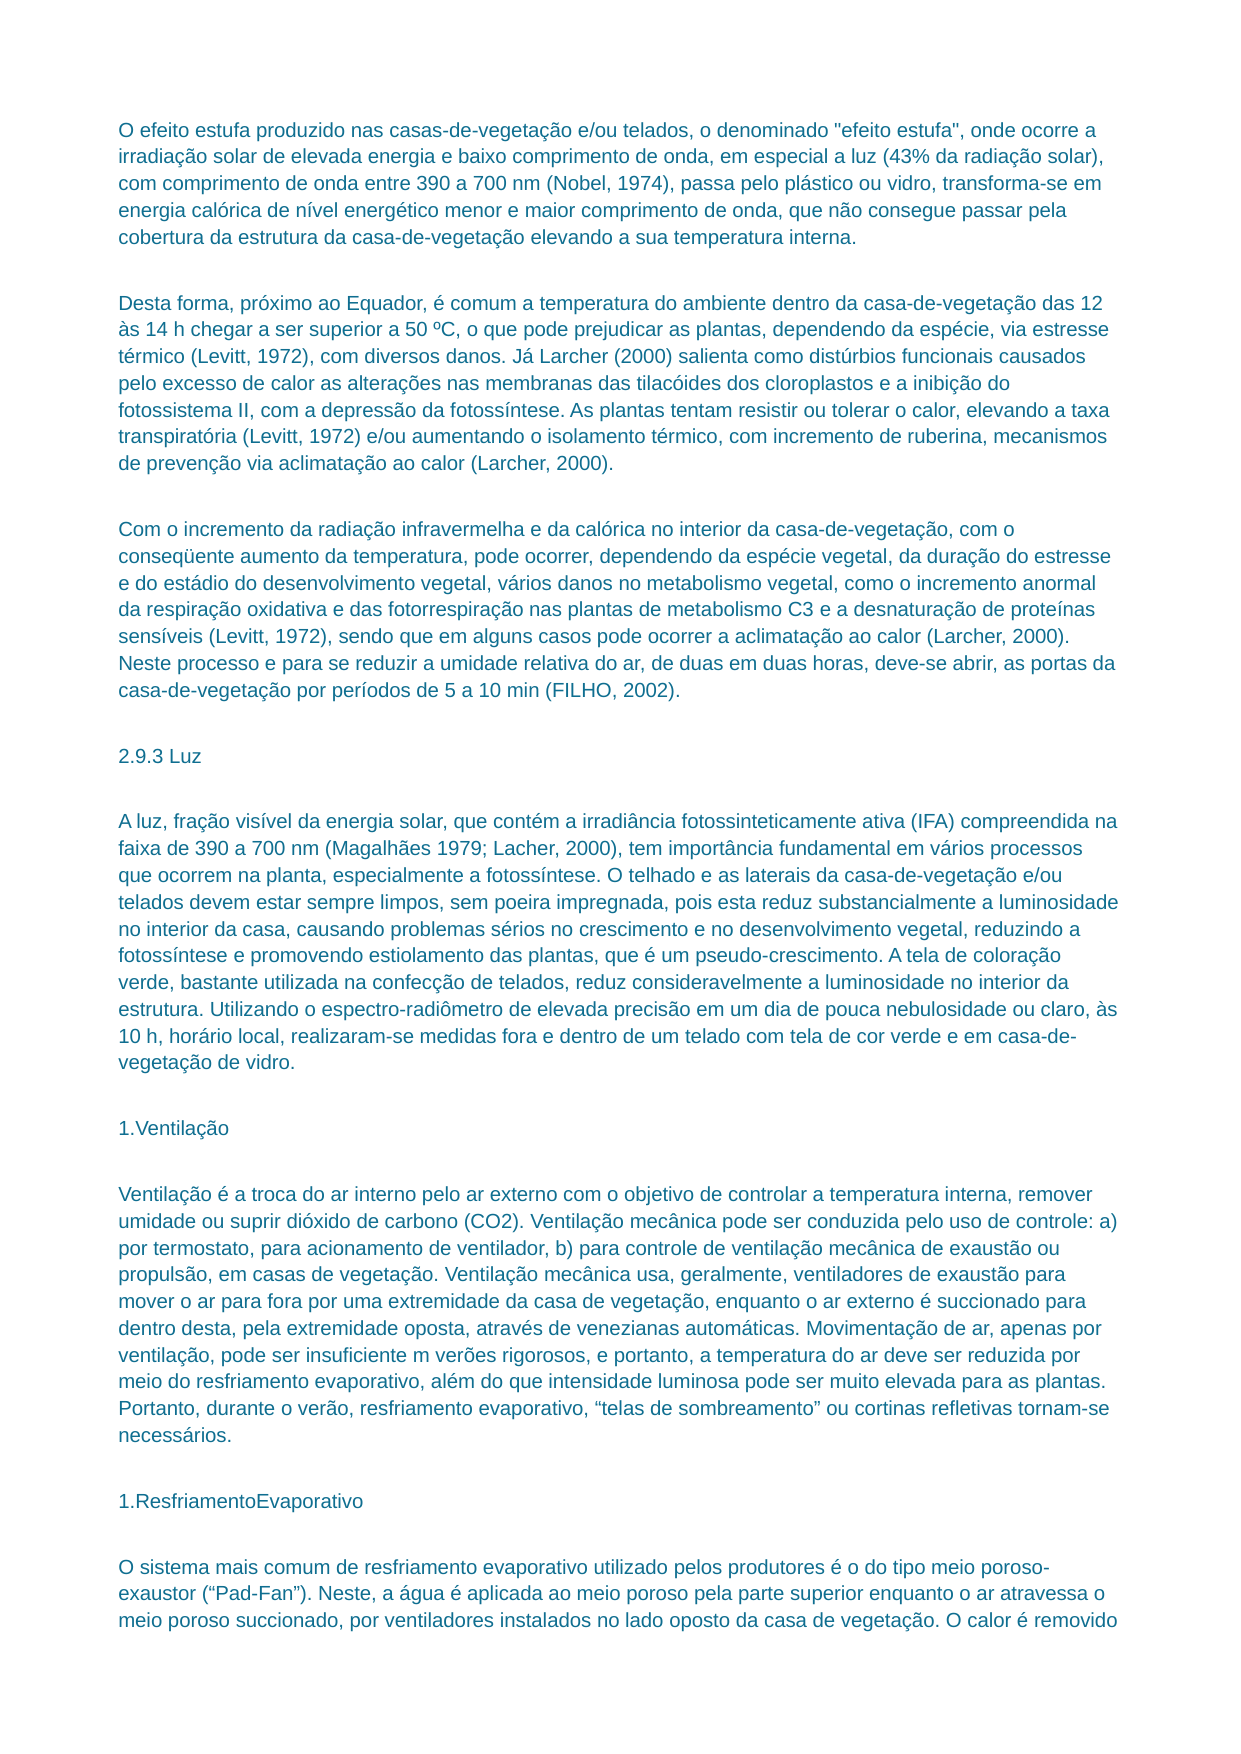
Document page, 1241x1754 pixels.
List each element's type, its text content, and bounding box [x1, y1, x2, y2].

text Com o incremento da radiação infravermelha e da calórica no interior da casa-de-vegetação, com o conseqüente aumento da temperatura, pode ocorrer, dependendo da espécie vegetal, da duração do estresse e do estádio do desenvolvimento vegetal, vários danos no metabolismo vegetal, como o incremento anormal da respiração oxidativa e das fotorrespiração nas plantas de metabolismo C3 e a desnaturação de proteínas sensíveis (Levitt, 1972), sendo que em alguns casos pode ocorrer a aclimatação ao calor (Larcher, 2000). Neste processo e para se reduzir a umidade relativa do ar, de duas em duas horas, deve-se abrir, as portas da casa-de-vegetação por períodos de 5 a 10 min (FILHO, 2002). [118, 517, 1122, 701]
text Desta forma, próximo ao Equador, é comum a temperatura do ambiente dentro da casa-de-vegetação das 12 às 14 h chegar a ser superior a 50 ºC, o que pode prejudicar as plantas, dependendo da espécie, via estresse térmico (Levitt, 1972), com diversos danos. Já Larcher (2000) salienta como distúrbios funcionais causados pelo excesso de calor as alterações nas membranas das tilacóides dos cloroplastos e a inibição do fotossistema II, com a depressão da fotossíntese. As plantas tentam resistir ou tolerar o calor, elevando a taxa transpiratória (Levitt, 1972) e/ou aumentando o isolamento térmico, com incremento de ruberina, mecanismos de prevenção via aclimatação ao calor (Larcher, 2000). [118, 291, 1122, 475]
list Ventilação [118, 1117, 1122, 1140]
text 2.9.3 Luz [118, 744, 1122, 767]
text A luz, fração visível da energia solar, que contém a irradiância fotossinteticamente ativa (IFA) compreendida na faixa de 390 a 700 nm (Magalhães 1979; Lacher, 2000), tem importância fundamental em vários processos que ocorrem na planta, especialmente a fotossíntese. O telhado e as laterais da casa-de-vegetação e/ou telados devem estar sempre limpos, sem poeira impregnada, pois esta reduz substancialmente a luminosidade no interior da casa, causando problemas sérios no crescimento e no desenvolvimento vegetal, reduzindo a fotossíntese e promovendo estiolamento das plantas, que é um pseudo-crescimento. A tela de coloração verde, bastante utilizada na confecção de telados, reduz consideravelmente a luminosidade no interior da estrutura. Utilizando o espectro-radiômetro de elevada precisão em um dia de pouca nebulosidade ou claro, às 10 h, horário local, realizaram-se medidas fora e dentro de um telado com tela de cor verde e em casa-de-vegetação de vidro. [118, 810, 1122, 1074]
text Ventilação é a troca do ar interno pelo ar externo com o objetivo de controlar a temperatura interna, remover umidade ou suprir dióxido de carbono (CO2). Ventilação mecânica pode ser conduzida pelo uso de controle: a) por termostato, para acionamento de ventilador, b) para controle de ventilação mecânica de exaustão ou propulsão, em casas de vegetação. Ventilação mecânica usa, geralmente, ventiladores de exaustão para mover o ar para fora por uma extremidade da casa de vegetação, enquanto o ar externo é succionado para dentro desta, pela extremidade oposta, através de venezianas automáticas. Movimentação de ar, apenas por ventilação, pode ser insuficiente m verões rigorosos, e portanto, a temperatura do ar deve ser reduzida por meio do resfriamento evaporativo, além do que intensidade luminosa pode ser muito elevada para as plantas. Portanto, durante o verão, resfriamento evaporativo, “telas de sombreamento” ou cortinas refletivas tornam-se necessários. [118, 1182, 1122, 1447]
text O sistema mais comum de resfriamento evaporativo utilizado pelos produtores é o do tipo meio poroso-exaustor (“Pad-Fan”). Neste, a água é aplicada ao meio poroso pela parte superior enquanto o ar atravessa o meio poroso succionado, por ventiladores instalados no lado oposto da casa de vegetação. O calor é removido [118, 1555, 1122, 1632]
list ResfriamentoEvaporativo [118, 1489, 1122, 1512]
text O efeito estufa produzido nas casas-de-vegetação e/ou telados, o denominado "efeito estufa", onde ocorre a irradiação solar de elevada energia e baixo comprimento de onda, em especial a luz (43% da radiação solar), com comprimento de onda entre 390 a 700 nm (Nobel, 1974), passa pelo plástico ou vidro, transforma-se em energia calórica de nível energético menor e maior comprimento de onda, que não consegue passar pela cobertura da estrutura da casa-de-vegetação elevando a sua temperatura interna. [118, 118, 1122, 248]
